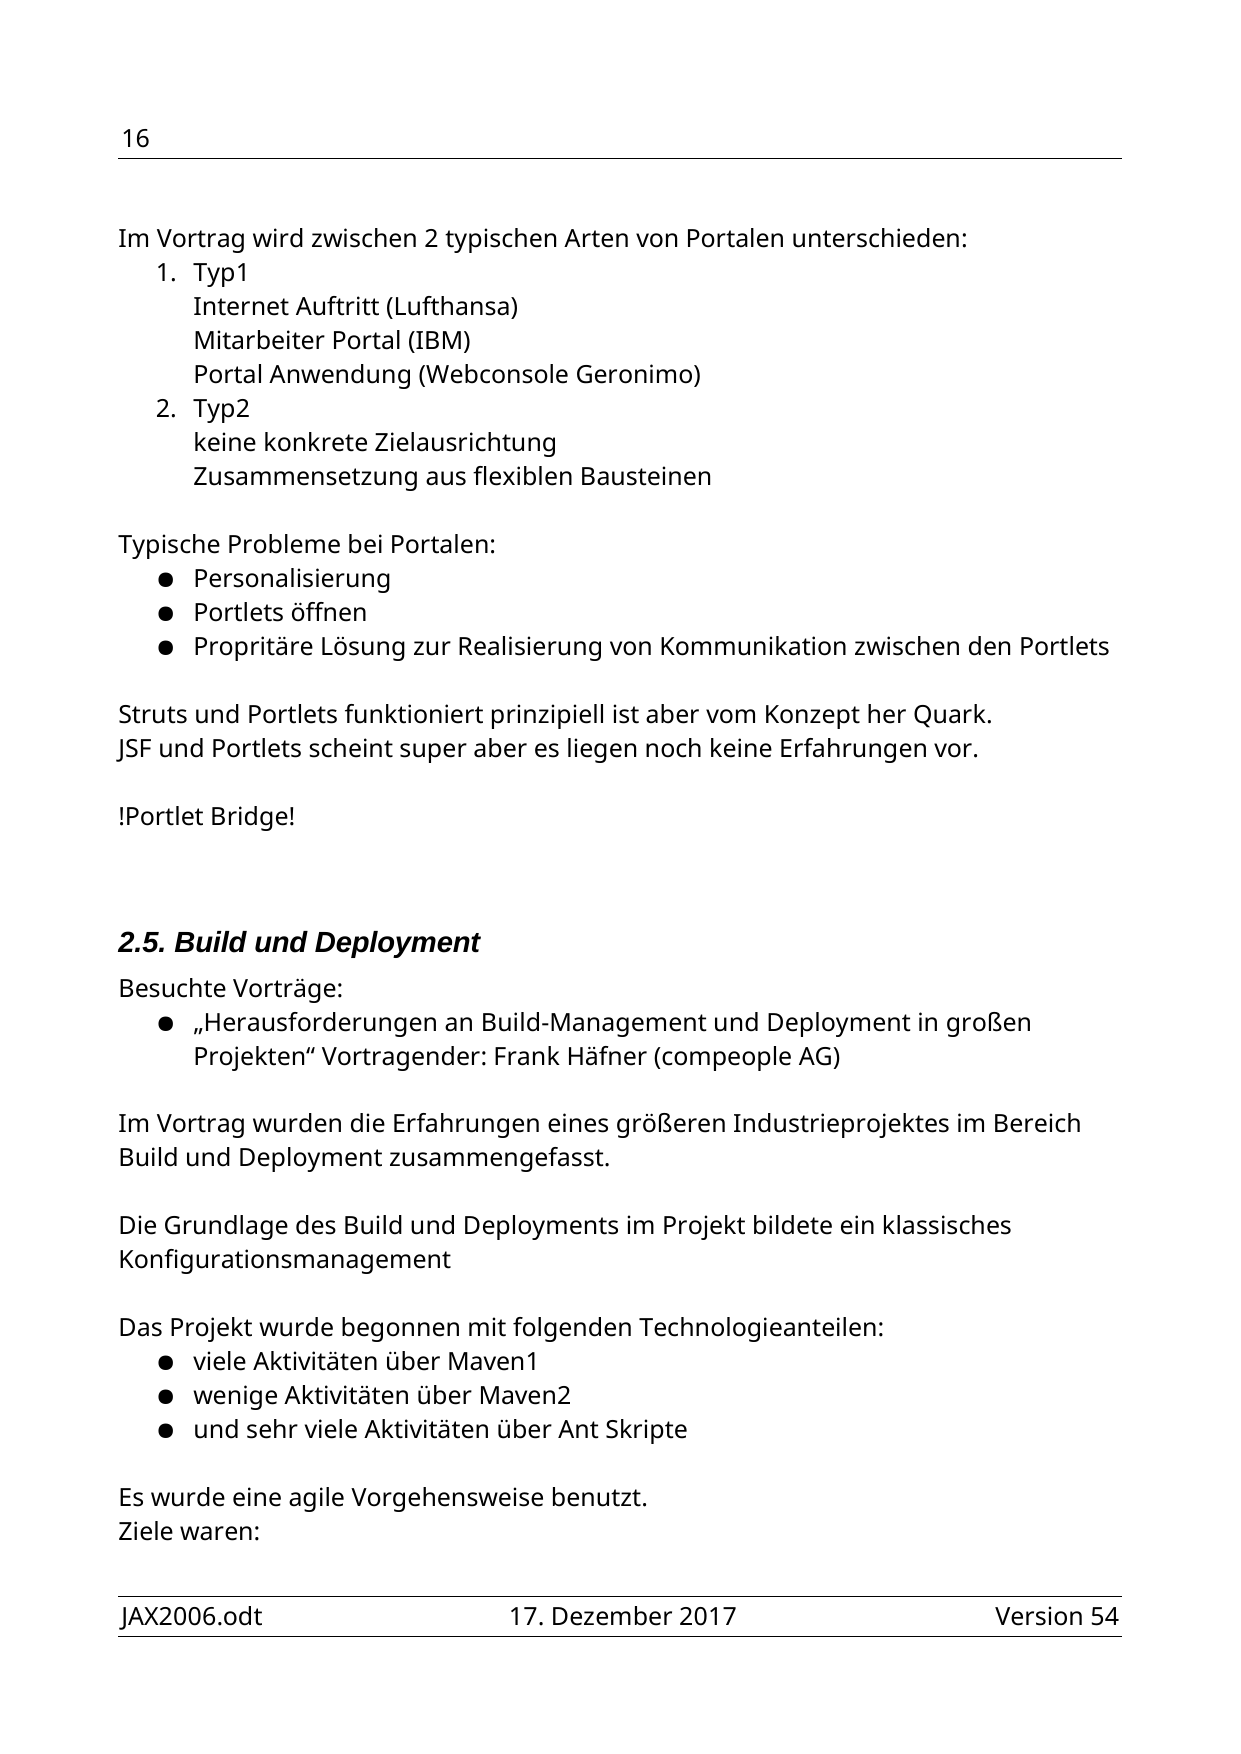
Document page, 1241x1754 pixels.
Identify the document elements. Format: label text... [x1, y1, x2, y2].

list wenige Aktivitäten über Maven2 [156, 1378, 1122, 1412]
text Im Vortrag wird zwischen 2 typischen Arten von Portalen unterschieden: [118, 221, 1122, 255]
list Typ1 Internet Auftritt (Lufthansa) Mitarbeiter Portal (IBM) Portal Anwendung (Webconsole Geronimo) [156, 255, 1122, 391]
list Propritäre Lösung zur Realisierung von Kommunikation zwischen den Portlets [156, 629, 1122, 663]
text Typische Probleme bei Portalen: [118, 527, 1122, 561]
text Im Vortrag wurden die Erfahrungen eines größeren Industrieprojektes im Bereich Build und Deployment zusammengefasst. [118, 1106, 1122, 1174]
text JSF und Portlets scheint super aber es liegen noch keine Erfahrungen vor. [118, 731, 1122, 765]
list Portlets öffnen [156, 595, 1122, 629]
text Ziele waren: [118, 1514, 1122, 1548]
subtitle Build und Deployment [118, 926, 1122, 958]
text Es wurde eine agile Vorgehensweise benutzt. [118, 1480, 1122, 1514]
text Das Projekt wurde begonnen mit folgenden Technologieanteilen: [118, 1310, 1122, 1344]
text Die Grundlage des Build und Deployments im Projekt bildete ein klassisches Konfigurationsmanagement [118, 1208, 1122, 1276]
text Struts und Portlets funktioniert prinzipiell ist aber vom Konzept her Quark. [118, 697, 1122, 731]
text Besuchte Vorträge: [118, 971, 1122, 1004]
list Personalisierung [156, 561, 1122, 595]
list „Herausforderungen an Build-Management und Deployment in großen Projekten“ Vortragender: Frank Häfner (compeople AG) [156, 1004, 1122, 1072]
text !Portlet Bridge! [118, 799, 1122, 833]
list und sehr viele Aktivitäten über Ant Skripte [156, 1412, 1122, 1446]
list Typ2 keine konkrete Zielausrichtung Zusammensetzung aus flexiblen Bausteinen [156, 391, 1122, 493]
list viele Aktivitäten über Maven1 [156, 1344, 1122, 1378]
